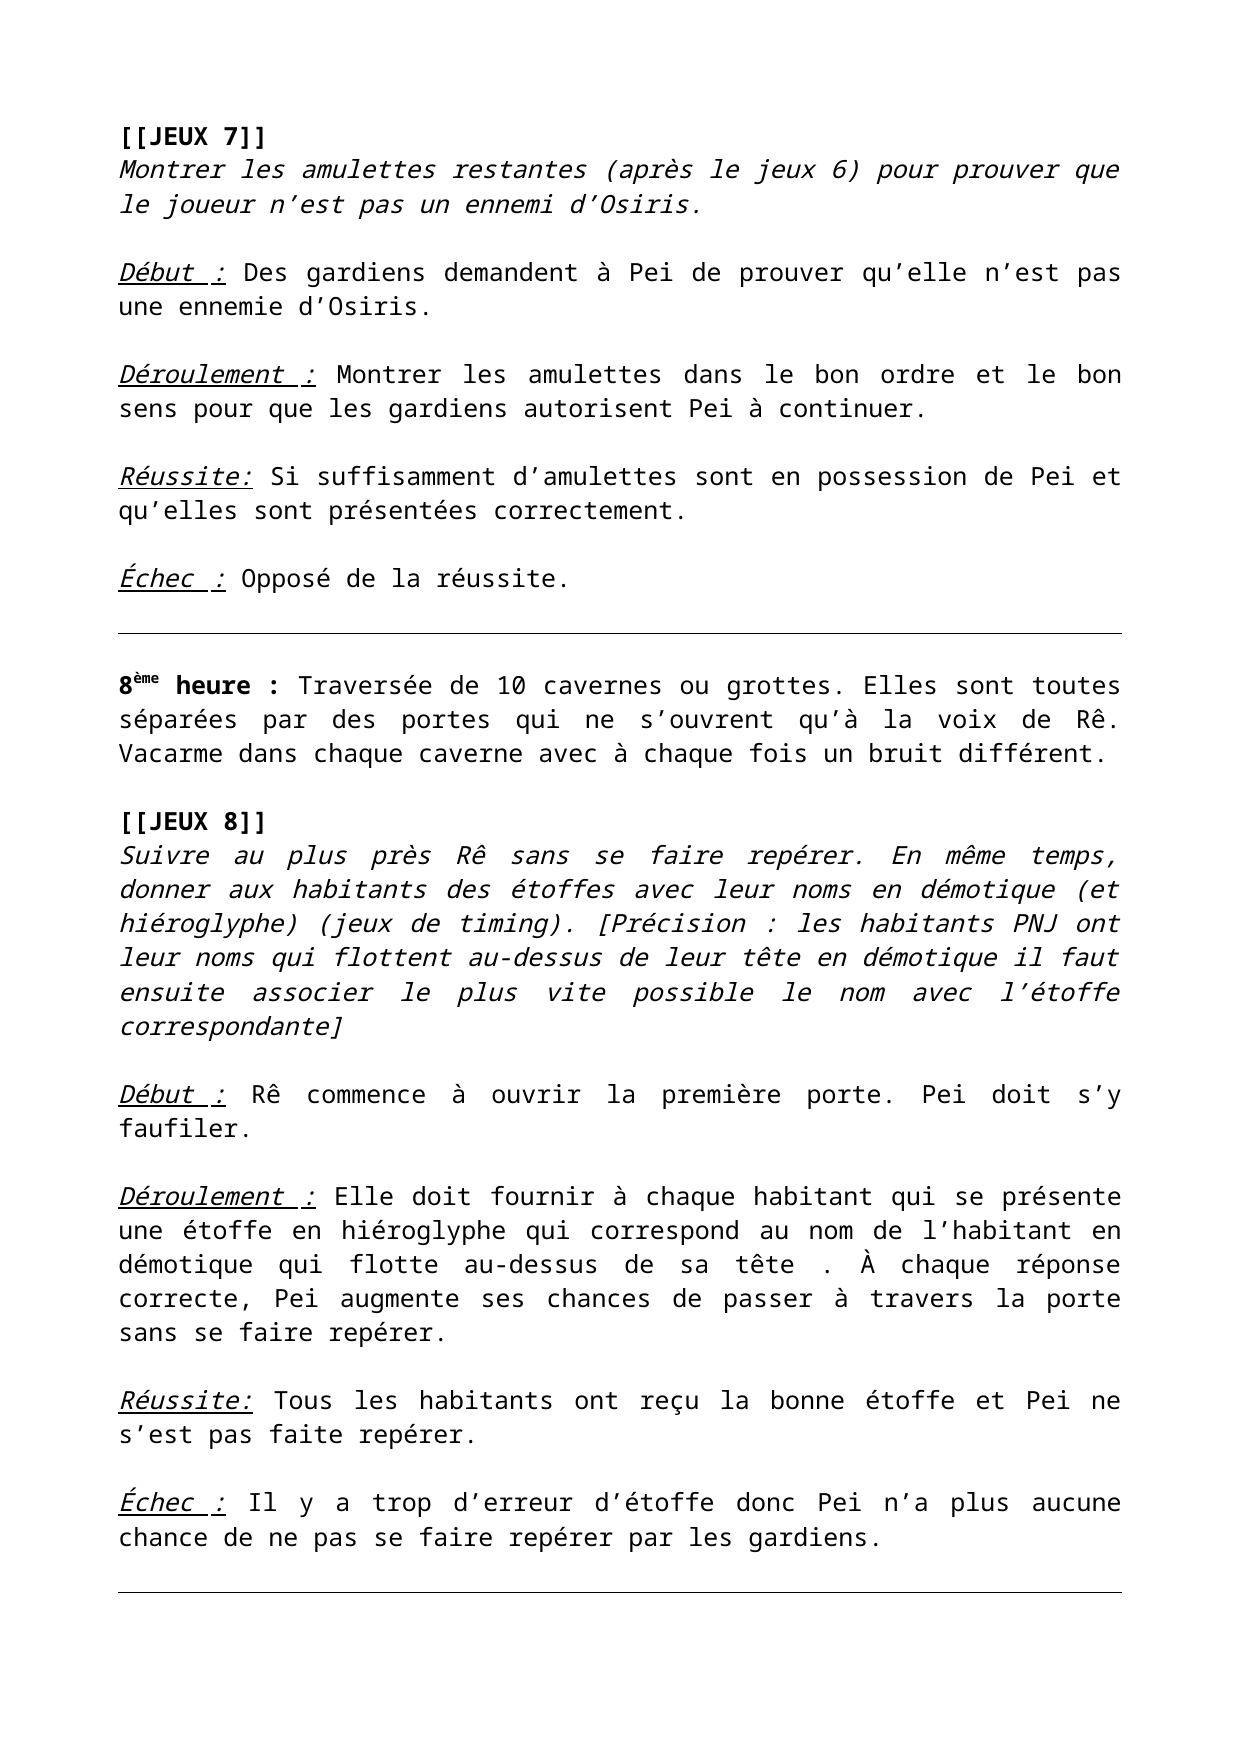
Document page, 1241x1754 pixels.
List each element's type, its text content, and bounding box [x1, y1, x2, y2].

text Échec : Il y a trop d’erreur d’étoffe donc Pei n’a plus aucune chance de ne pas se faire repérer par les gardiens. [118, 1485, 1122, 1553]
text Réussite: Tous les habitants ont reçu la bonne étoffe et Pei ne s’est pas faite repérer. [118, 1383, 1122, 1451]
text Suivre au plus près Rê sans se faire repérer. En même temps, donner aux habitants des étoffes avec leur noms en démotique (et hiéroglyphe) (jeux de timing). [Précision : les habitants PNJ ont leur noms qui flottent au-dessus de leur tête en démotique il faut ensuite associer le plus vite possible le nom avec l’étoffe correspondante] [118, 838, 1122, 1042]
text Échec : Opposé de la réussite. [118, 561, 1122, 595]
text Début : Rê commence à ouvrir la première porte. Pei doit s’y faufiler. [118, 1076, 1122, 1144]
text [[JEUX 8]] [118, 804, 1122, 838]
text Déroulement : Elle doit fournir à chaque habitant qui se présente une étoffe en hiéroglyphe qui correspond au nom de l’habitant en démotique qui flotte au-dessus de sa tête . À chaque réponse correcte, Pei augmente ses chances de passer à travers la porte sans se faire repérer. [118, 1178, 1122, 1349]
text Réussite: Si suffisamment d’amulettes sont en possession de Pei et qu’elles sont présentées correctement. [118, 459, 1122, 527]
text 8ème heure : Traversée de 10 cavernes ou grottes. Elles sont toutes séparées par des portes qui ne s’ouvrent qu’à la voix de Rê. Vacarme dans chaque caverne avec à chaque fois un bruit différent. [118, 668, 1122, 770]
text [[JEUX 7]] [118, 118, 1122, 152]
text Montrer les amulettes restantes (après le jeux 6) pour prouver que le joueur n’est pas un ennemi d’Osiris. [118, 152, 1122, 220]
text Début : Des gardiens demandent à Pei de prouver qu’elle n’est pas une ennemie d’Osiris. [118, 254, 1122, 322]
text Déroulement : Montrer les amulettes dans le bon ordre et le bon sens pour que les gardiens autorisent Pei à continuer. [118, 357, 1122, 425]
